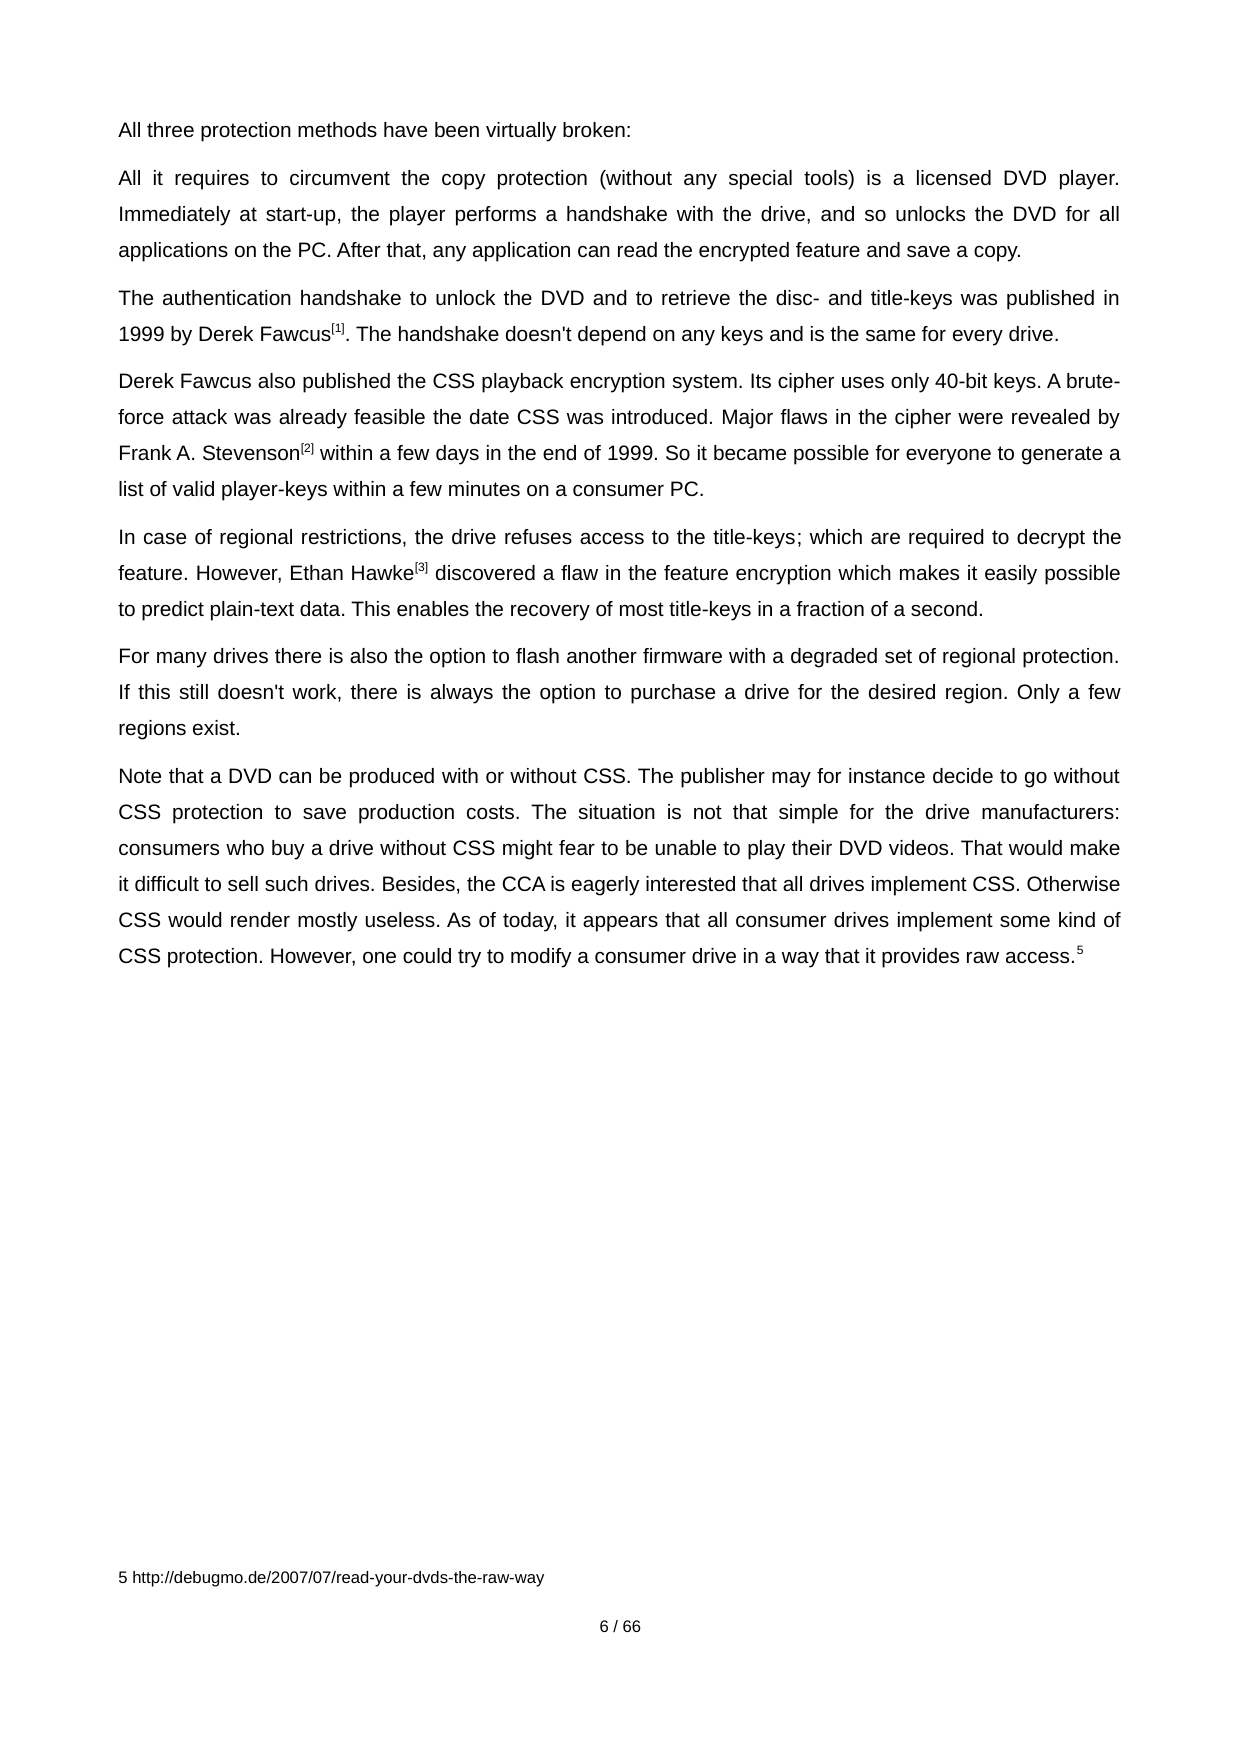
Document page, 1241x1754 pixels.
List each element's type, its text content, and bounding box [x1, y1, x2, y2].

text http://debugmo.de/2007/07/read-your-dvds-the-raw-way [118, 1568, 1122, 1587]
text All three protection methods have been virtually broken: [118, 118, 1122, 142]
text Derek Fawcus also published the CSS playback encryption system. Its cipher uses only 40-bit keys. A brute-force attack was already feasible the date CSS was introduced. Major flaws in the cipher were revealed by Frank A. Stevenson[2] within a few days in the end of 1999. So it became possible for everyone to generate a list of valid player-keys within a few minutes on a consumer PC. [118, 369, 1122, 501]
text In case of regional restrictions, the drive refuses access to the title-keys; which are required to decrypt the feature. However, Ethan Hawke[3] discovered a flaw in the feature encryption which makes it easily possible to predict plain-text data. This enables the recovery of most title-keys in a fraction of a second. [118, 524, 1122, 620]
text All it requires to circumvent the copy protection (without any special tools) is a licensed DVD player. Immediately at start-up, the player performs a handshake with the drive, and so unlocks the DVD for all applications on the PC. After that, any application can read the encrypted feature and save a copy. [118, 166, 1122, 262]
text The authentication handshake to unlock the DVD and to retrieve the disc- and title-keys was published in 1999 by Derek Fawcus[1]. The handshake doesn't depend on any keys and is the same for every drive. [118, 285, 1122, 345]
text Note that a DVD can be produced with or without CSS. The publisher may for instance decide to go without CSS protection to save production costs. The situation is not that simple for the drive manufacturers: consumers who buy a drive without CSS might fear to be unable to play their DVD videos. That would make it difficult to sell such drives. Besides, the CCA is eagerly interested that all drives implement CSS. Otherwise CSS would render mostly useless. As of today, it appears that all consumer drives implement some kind of CSS protection. However, one could try to modify a consumer drive in a way that it provides raw access. [118, 764, 1122, 967]
text For many drives there is also the option to flash another firmware with a degraded set of regional protection. If this still doesn't work, there is always the option to purchase a drive for the desired region. Only a few regions exist. [118, 644, 1122, 740]
